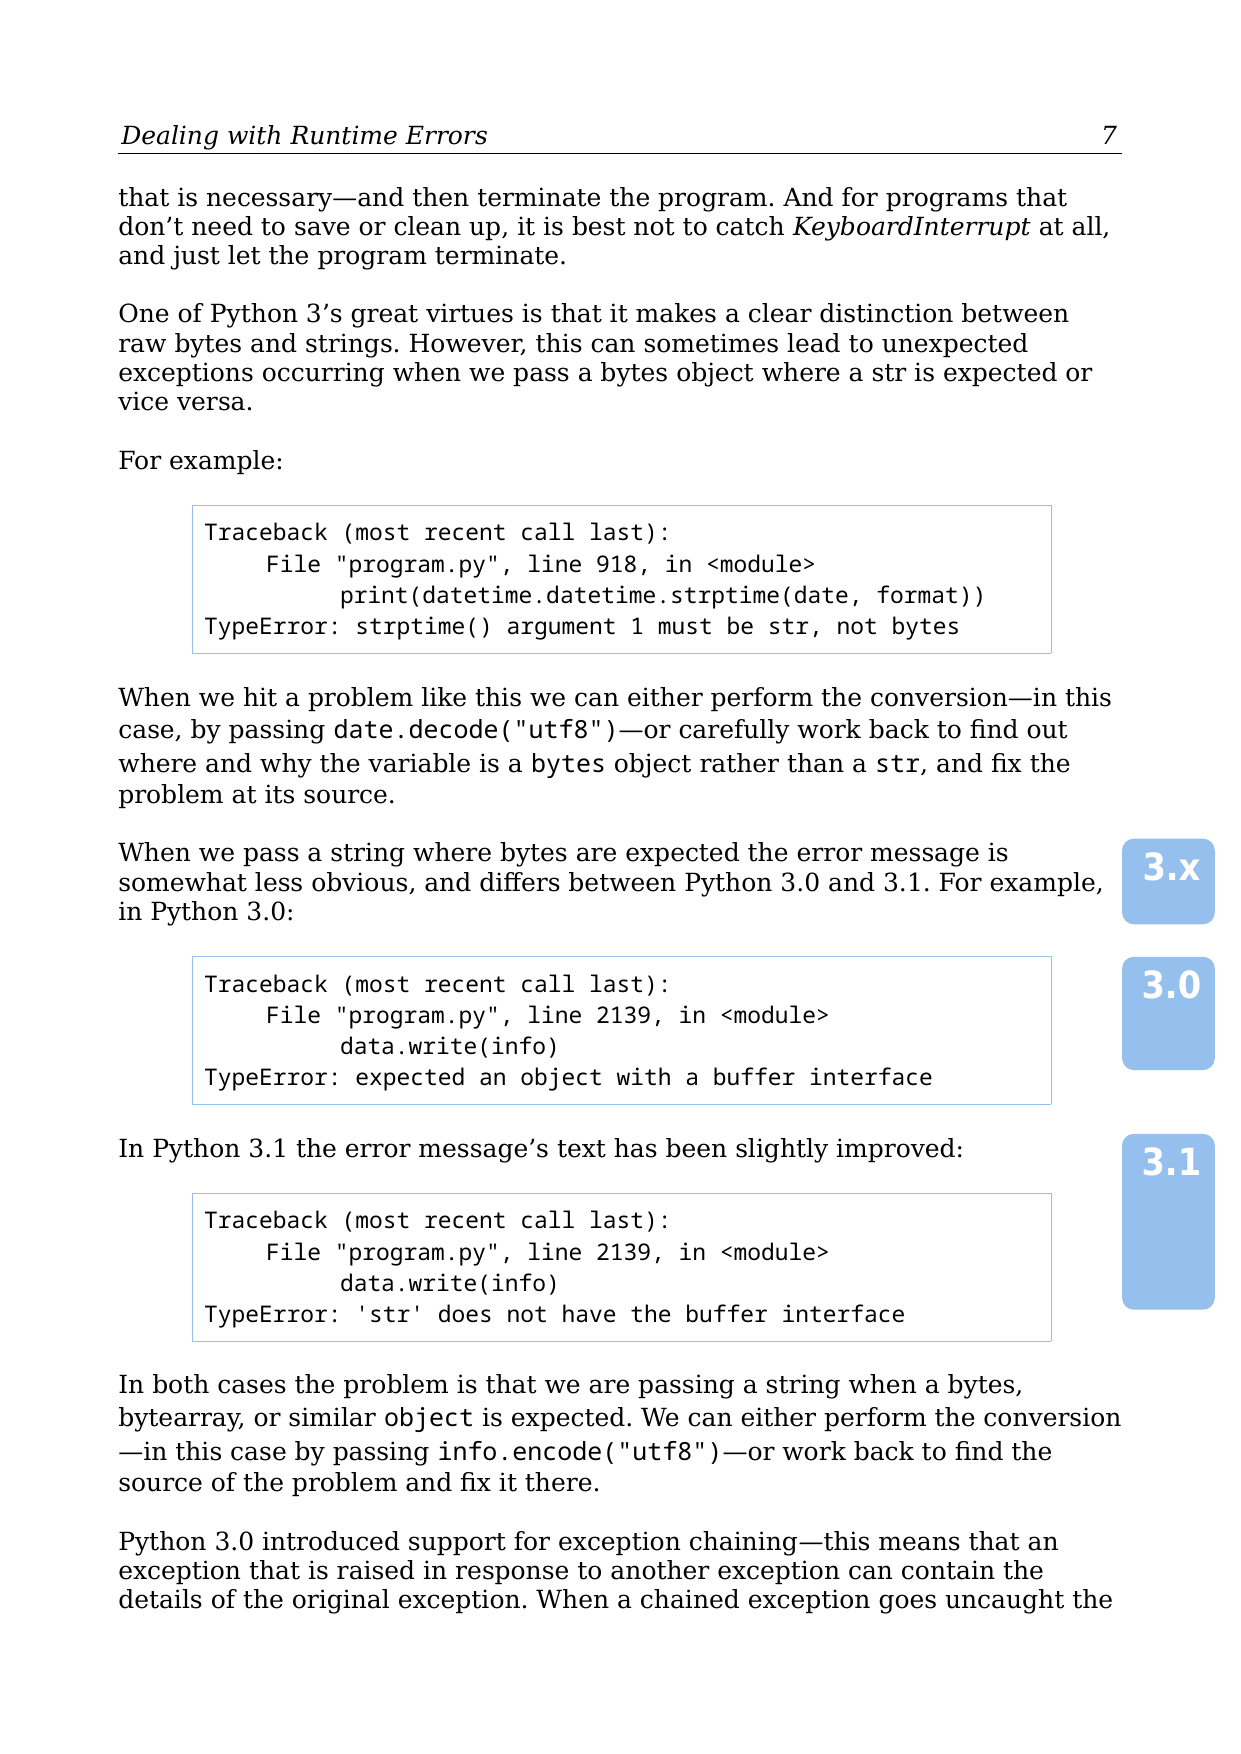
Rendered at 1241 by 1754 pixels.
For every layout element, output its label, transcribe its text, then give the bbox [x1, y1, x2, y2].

text Traceback (most recent call last): [193, 1194, 1051, 1224]
text File "program.py", line 2139, in <module> [193, 1224, 1051, 1255]
text TypeError: strptime() argument 1 must be str, not bytes [193, 598, 1051, 653]
text When we pass a string where bytes are expected the error message is somewhat less obvious, and differs between Python 3.0 and 3.1. For example, in Python 3.0: [118, 839, 1122, 926]
text print(datetime.datetime.strptime(date, format)) [193, 567, 1051, 598]
text In both cases the problem is that we are passing a string when a bytes, bytearray, or similar object is expected. We can either perform the conversion—in this case by passing info.encode("utf8")—or work back to find the source of the problem and fix it there. [118, 1371, 1122, 1497]
text For example: [118, 446, 1122, 475]
text data.write(info) [193, 1018, 1051, 1049]
text Traceback (most recent call last): [193, 957, 1051, 987]
text File "program.py", line 918, in <module> [193, 536, 1051, 567]
text Traceback (most recent call last): [193, 506, 1051, 536]
text Python 3.0 introduced support for exception chaining—this means that an exception that is raised in response to another exception can contain the details of the original exception. When a chained exception goes uncaught the [118, 1527, 1122, 1614]
text File "program.py", line 2139, in <module> [193, 987, 1051, 1018]
text TypeError: 'str' does not have the buffer interface [193, 1286, 1051, 1341]
text TypeError: expected an object with a buffer interface [193, 1049, 1051, 1104]
text that is necessary—and then terminate the program. And for programs that don’t need to save or clean up, it is best not to catch KeyboardInterrupt at all, and just let the program terminate. [118, 183, 1122, 270]
text One of Python 3’s great virtues is that it makes a clear distinction between raw bytes and strings. However, this can sometimes lead to unexpected exceptions occurring when we pass a bytes object where a str is expected or vice versa. [118, 300, 1122, 416]
text data.write(info) [193, 1255, 1051, 1286]
text In Python 3.1 the error message’s text has been slightly improved: [118, 1134, 1122, 1163]
text When we hit a problem like this we can either perform the conversion—in this case, by passing date.decode("utf8")—or carefully work back to find out where and why the variable is a bytes object rather than a str, and fix the problem at its source. [118, 683, 1122, 809]
